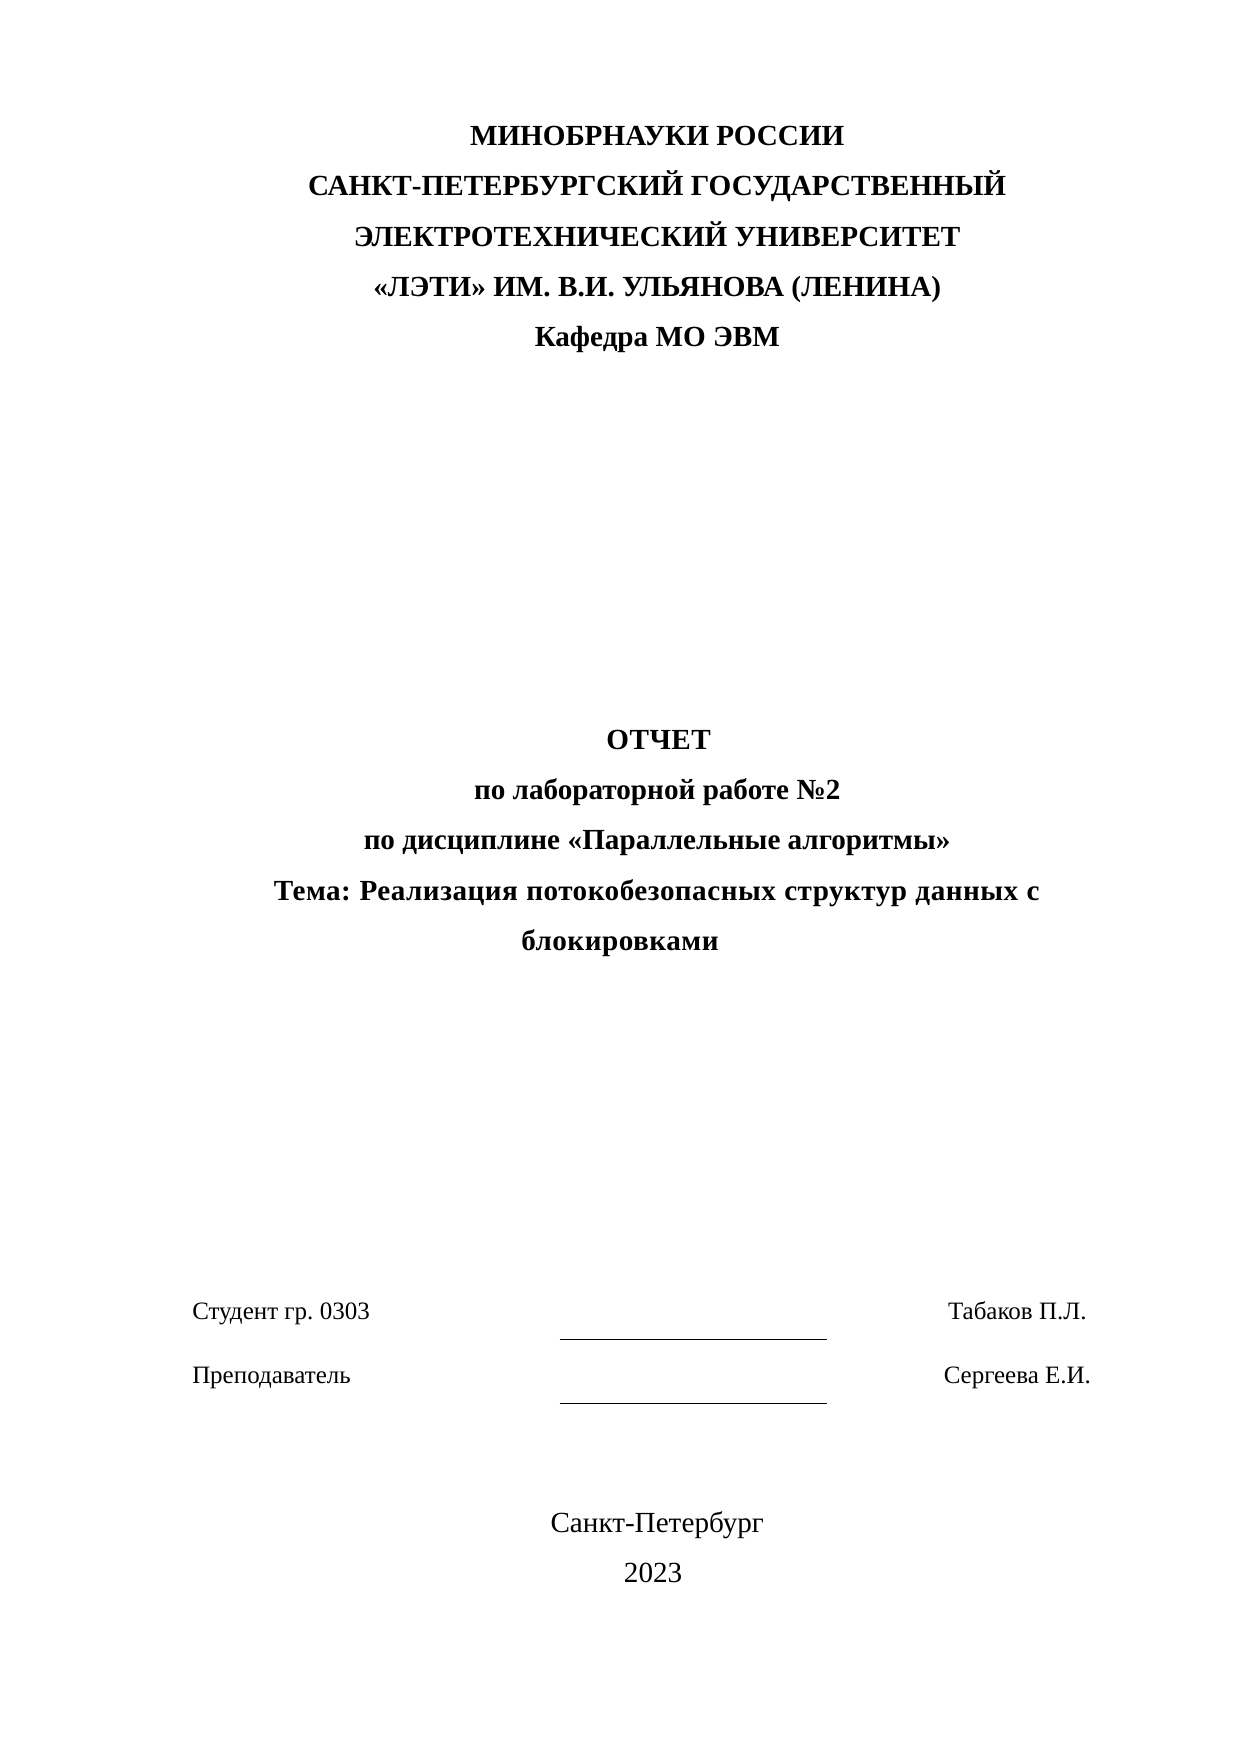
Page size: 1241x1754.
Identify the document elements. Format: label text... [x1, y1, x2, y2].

text Тема: Реализация потокобезопасных структур данных с блокировками [118, 873, 1122, 957]
text Санкт-Петербургский государственный [118, 168, 1122, 202]
table_header Табаков П.Л. [827, 1275, 1133, 1339]
text МИНОБРНАУКИ РОССИИ [118, 118, 1122, 152]
table_cell Сергеева Е.И. [827, 1339, 1133, 1403]
table_cell Преподаватель [107, 1339, 559, 1403]
text по лабораторной работе №2 [118, 772, 1122, 806]
text Санкт-Петербург [118, 1505, 1122, 1538]
table_cell [560, 1340, 827, 1403]
table_header Студент гр. 0303 [107, 1275, 559, 1339]
text отчет [118, 722, 1122, 755]
text «ЛЭТИ» им. В.И. Ульянова (Ленина) [118, 269, 1122, 303]
table_header [560, 1275, 827, 1339]
text Кафедра МО ЭВМ [118, 319, 1122, 353]
text электротехнический университет [118, 219, 1122, 252]
text 2023 [118, 1555, 1122, 1589]
text по дисциплине «Параллельные алгоритмы» [118, 822, 1122, 856]
